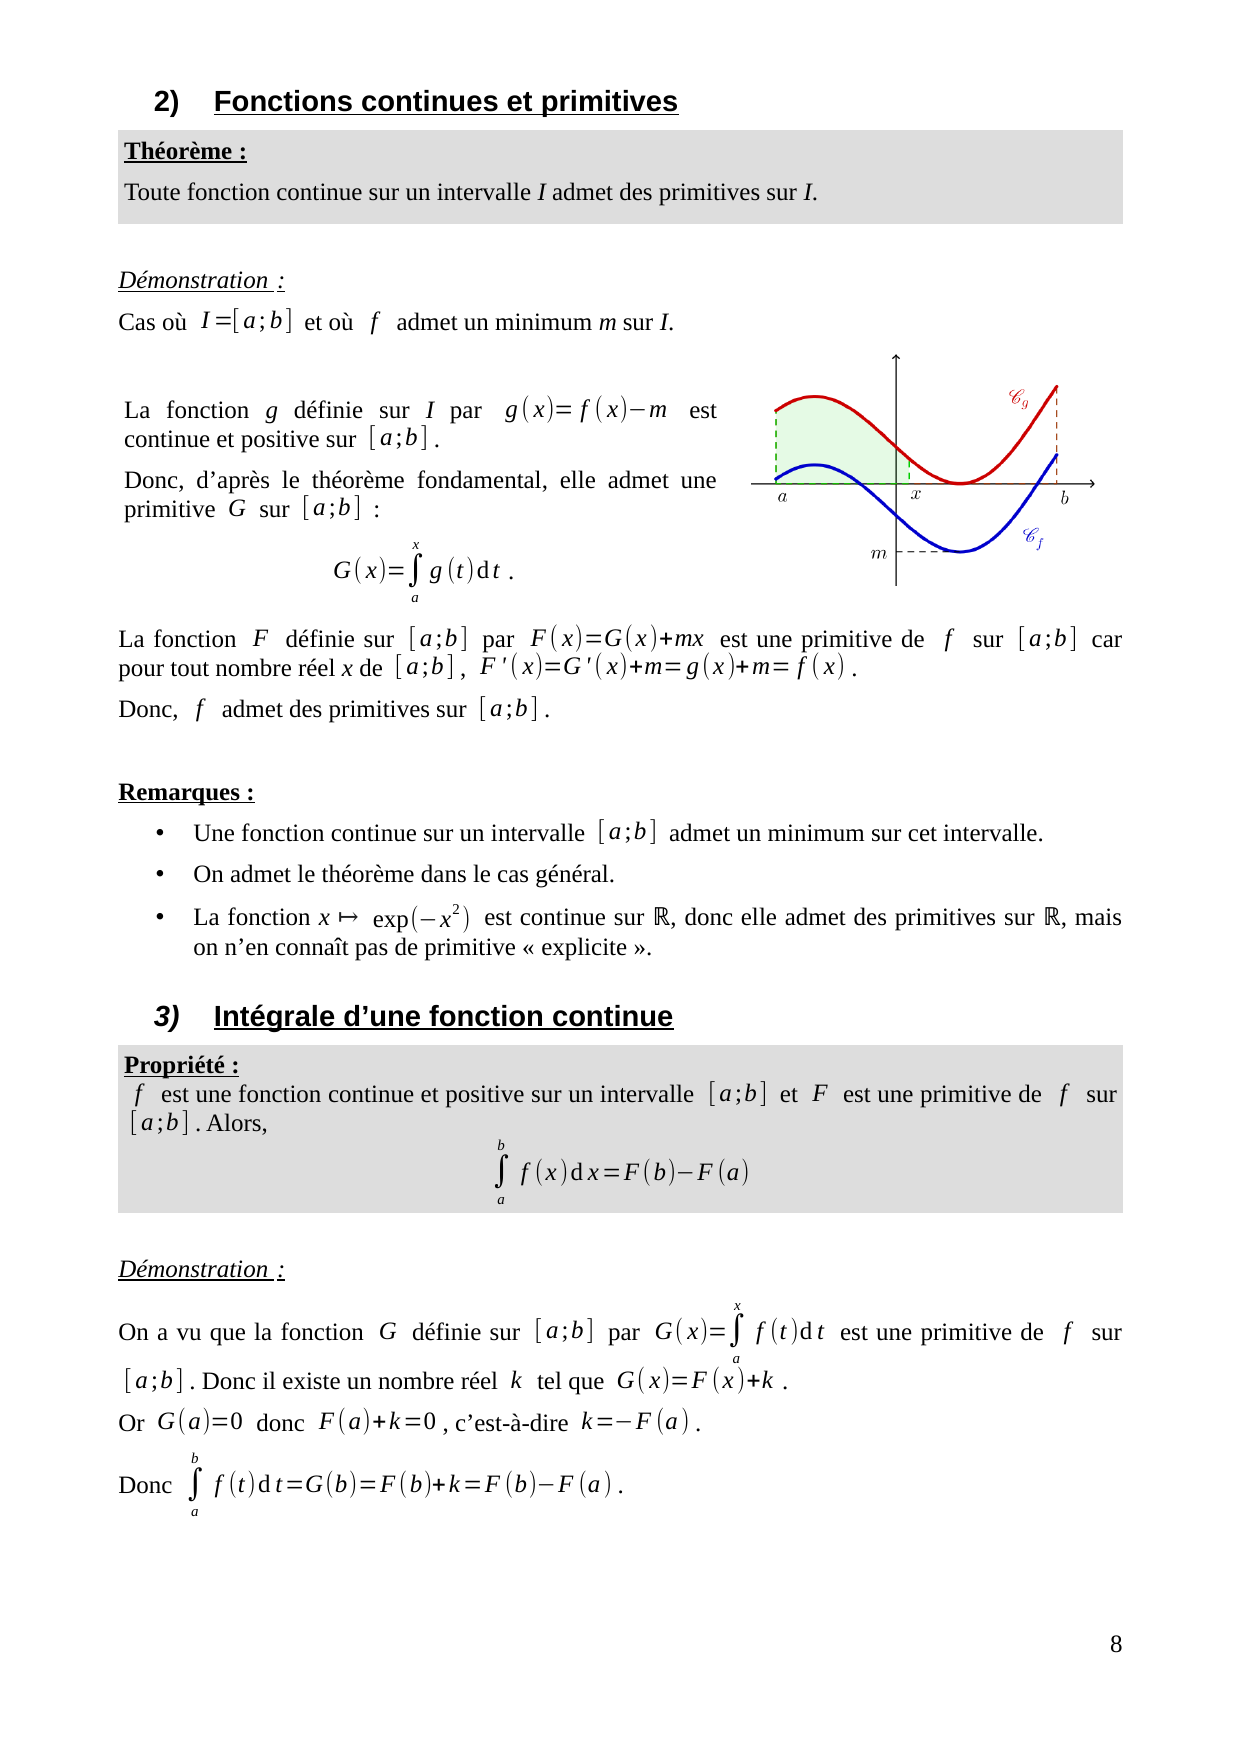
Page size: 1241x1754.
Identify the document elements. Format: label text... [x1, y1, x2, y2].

table_header La fonction g définie sur I par est continue et positive sur . Donc, d’après le théorème fondamental, elle admet une primitive sur : . [118, 348, 723, 624]
text Donc, admet des primitives sur . [118, 694, 1122, 723]
table_header Propriété : est une fonction continue et positive sur un intervalle et est une primitive de sur . Alors, [118, 1045, 1123, 1213]
text Démonstration : [118, 266, 1122, 294]
list Une fonction continue sur un intervalle admet un minimum sur cet intervalle. [156, 818, 1122, 847]
subtitle Intégrale d’une fonction continue [153, 999, 1122, 1032]
text Remarques : [118, 777, 1122, 805]
text La fonction définie sur par est une primitive de sur car pour tout nombre réel x de , . [118, 624, 1122, 682]
table_header [723, 348, 1123, 624]
text On a vu que la fonction définie sur par est une primitive de sur . Donc il existe un nombre réel tel que . [118, 1296, 1122, 1395]
table_header Théorème : Toute fonction continue sur un intervalle I admet des primitives sur I. [118, 130, 1123, 224]
subtitle Fonctions continues et primitives [153, 84, 1122, 118]
list La fonction x ↦ est continue sur ℝ, donc elle admet des primitives sur ℝ, mais on n’en connaît pas de primitive « explicite ». [156, 900, 1122, 961]
text Cas où et où admet un minimum m sur I. [118, 307, 1122, 336]
text Or donc , c’est-à-dire . [118, 1408, 1122, 1436]
text Donc . [118, 1449, 1122, 1520]
text Démonstration : [118, 1254, 1122, 1283]
list On admet le théorème dans le cas général. [156, 859, 1122, 888]
